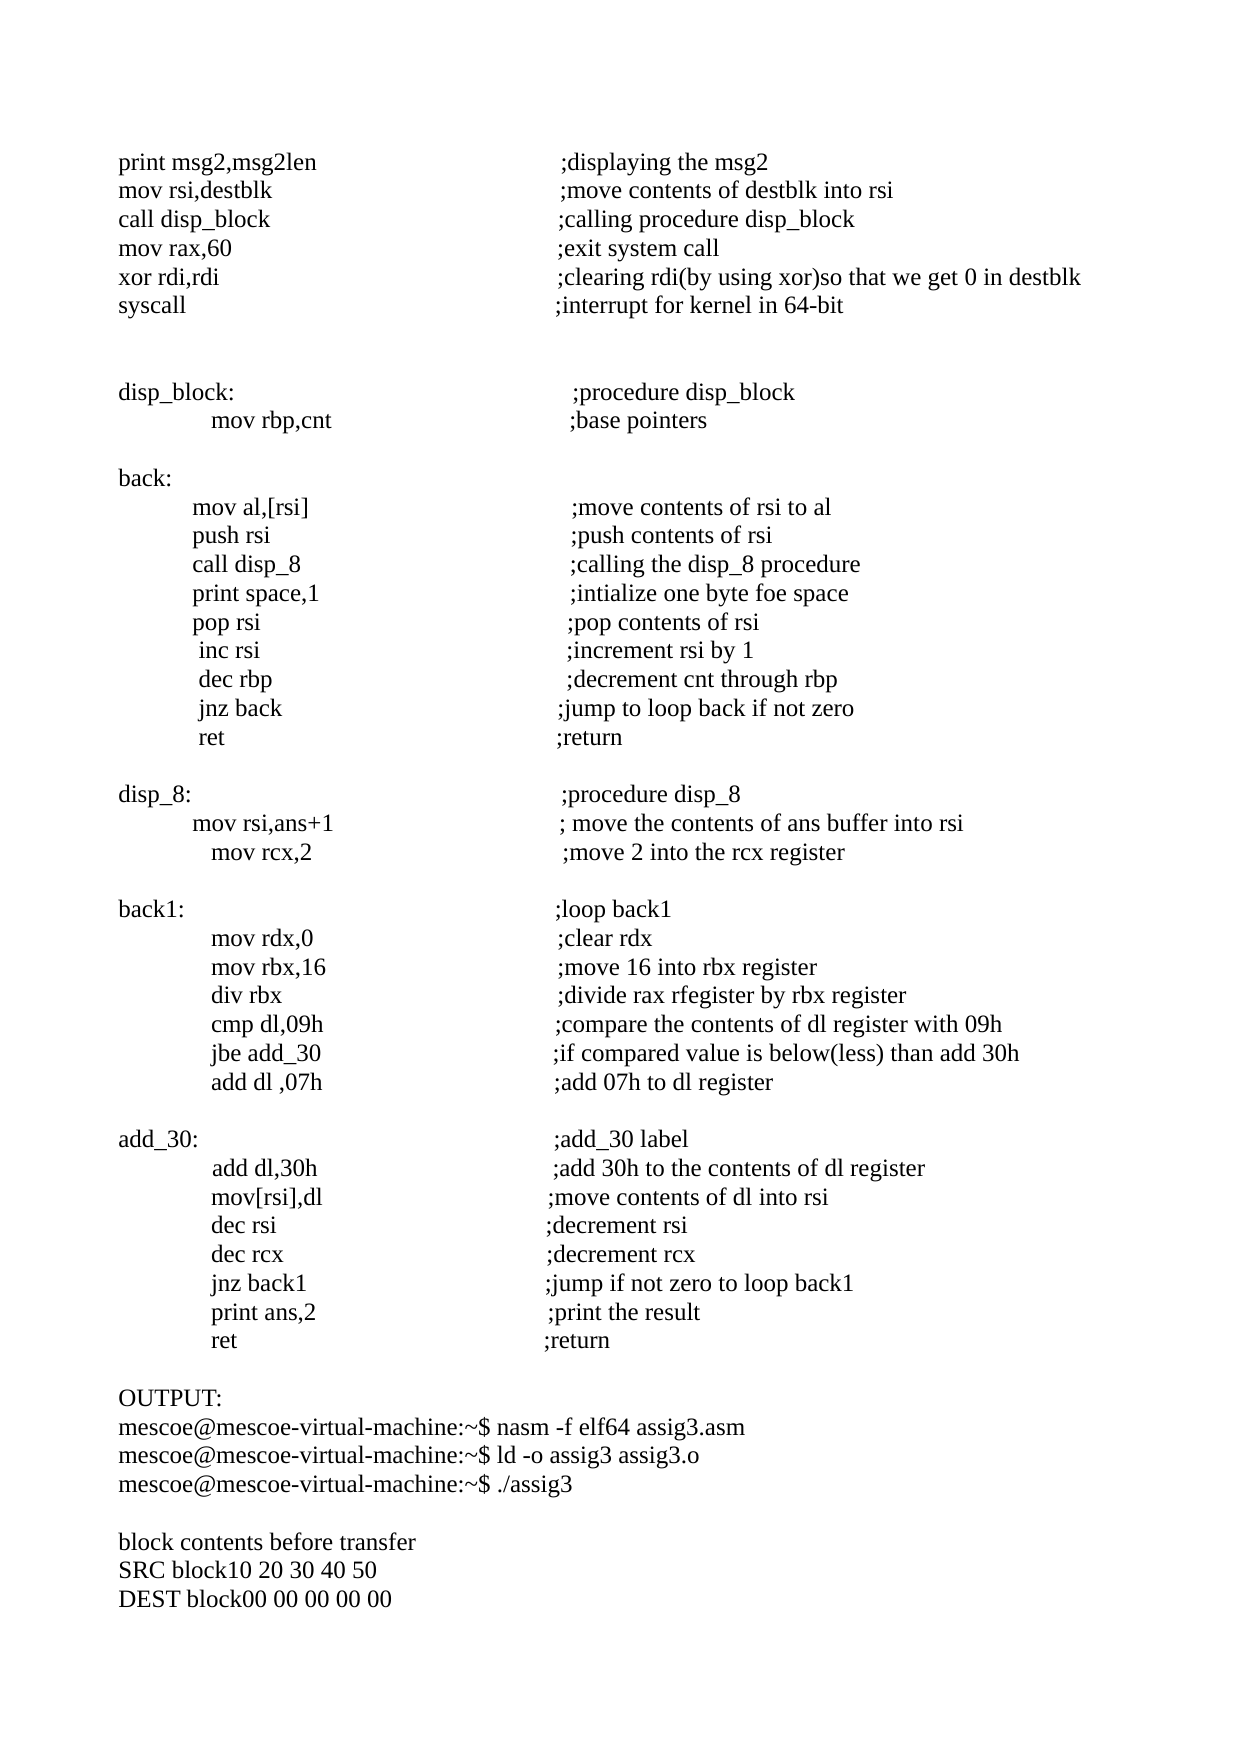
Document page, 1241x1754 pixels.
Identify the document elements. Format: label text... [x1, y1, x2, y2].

text syscall ;interrupt for kernel in 64-bit [118, 291, 1122, 319]
text mescoe@mescoe-virtual-machine:~$ ld -o assig3 assig3.o [118, 1441, 1122, 1469]
text ret ;return [118, 722, 1122, 751]
text add dl,30h ;add 30h to the contents of dl register [118, 1153, 1122, 1182]
text jnz back ;jump to loop back if not zero [118, 693, 1122, 722]
text mescoe@mescoe-virtual-machine:~$ ./assig3 [118, 1469, 1122, 1498]
text back: [118, 463, 1122, 492]
text inc rsi ;increment rsi by 1 [118, 636, 1122, 664]
text disp_8: ;procedure disp_8 [118, 779, 1122, 808]
text DEST block00 00 00 00 00 [118, 1584, 1122, 1613]
text mov rbx,16 ;move 16 into rbx register [118, 952, 1122, 981]
text ret ;return [118, 1326, 1122, 1354]
text mov rsi,destblk ;move contents of destblk into rsi [118, 176, 1122, 204]
text xor rdi,rdi ;clearing rdi(by using xor)so that we get 0 in destblk [118, 262, 1122, 291]
text call disp_block ;calling procedure disp_block [118, 204, 1122, 233]
text OUTPUT: [118, 1383, 1122, 1412]
text SRC block10 20 30 40 50 [118, 1556, 1122, 1584]
text pop rsi ;pop contents of rsi [118, 607, 1122, 636]
text mov[rsi],dl ;move contents of dl into rsi [118, 1182, 1122, 1211]
text back1: ;loop back1 [118, 894, 1122, 923]
text add_30: ;add_30 label [118, 1124, 1122, 1153]
text dec rbp ;decrement cnt through rbp [118, 664, 1122, 693]
text mov rdx,0 ;clear rdx [118, 923, 1122, 952]
text add dl ,07h ;add 07h to dl register [118, 1067, 1122, 1096]
text print ans,2 ;print the result [118, 1297, 1122, 1326]
text call disp_8 ;calling the disp_8 procedure [118, 549, 1122, 578]
text mov rax,60 ;exit system call [118, 233, 1122, 262]
text dec rcx ;decrement rcx [118, 1239, 1122, 1268]
text div rbx ;divide rax rfegister by rbx register [118, 981, 1122, 1009]
text print msg2,msg2len ;displaying the msg2 [118, 147, 1122, 176]
text mescoe@mescoe-virtual-machine:~$ nasm -f elf64 assig3.asm [118, 1412, 1122, 1441]
text jnz back1 ;jump if not zero to loop back1 [118, 1268, 1122, 1297]
text push rsi ;push contents of rsi [118, 521, 1122, 549]
text mov rcx,2 ;move 2 into the rcx register [118, 837, 1122, 866]
text dec rsi ;decrement rsi [118, 1211, 1122, 1239]
text mov rsi,ans+1 ; move the contents of ans buffer into rsi [118, 808, 1122, 837]
text jbe add_30 ;if compared value is below(less) than add 30h [118, 1038, 1122, 1067]
text block contents before transfer [118, 1527, 1122, 1556]
text mov rbp,cnt ;base pointers [118, 406, 1122, 434]
text disp_block: ;procedure disp_block [118, 377, 1122, 406]
text print space,1 ;intialize one byte foe space [118, 578, 1122, 607]
text mov al,[rsi] ;move contents of rsi to al [118, 492, 1122, 521]
text cmp dl,09h ;compare the contents of dl register with 09h [118, 1009, 1122, 1038]
